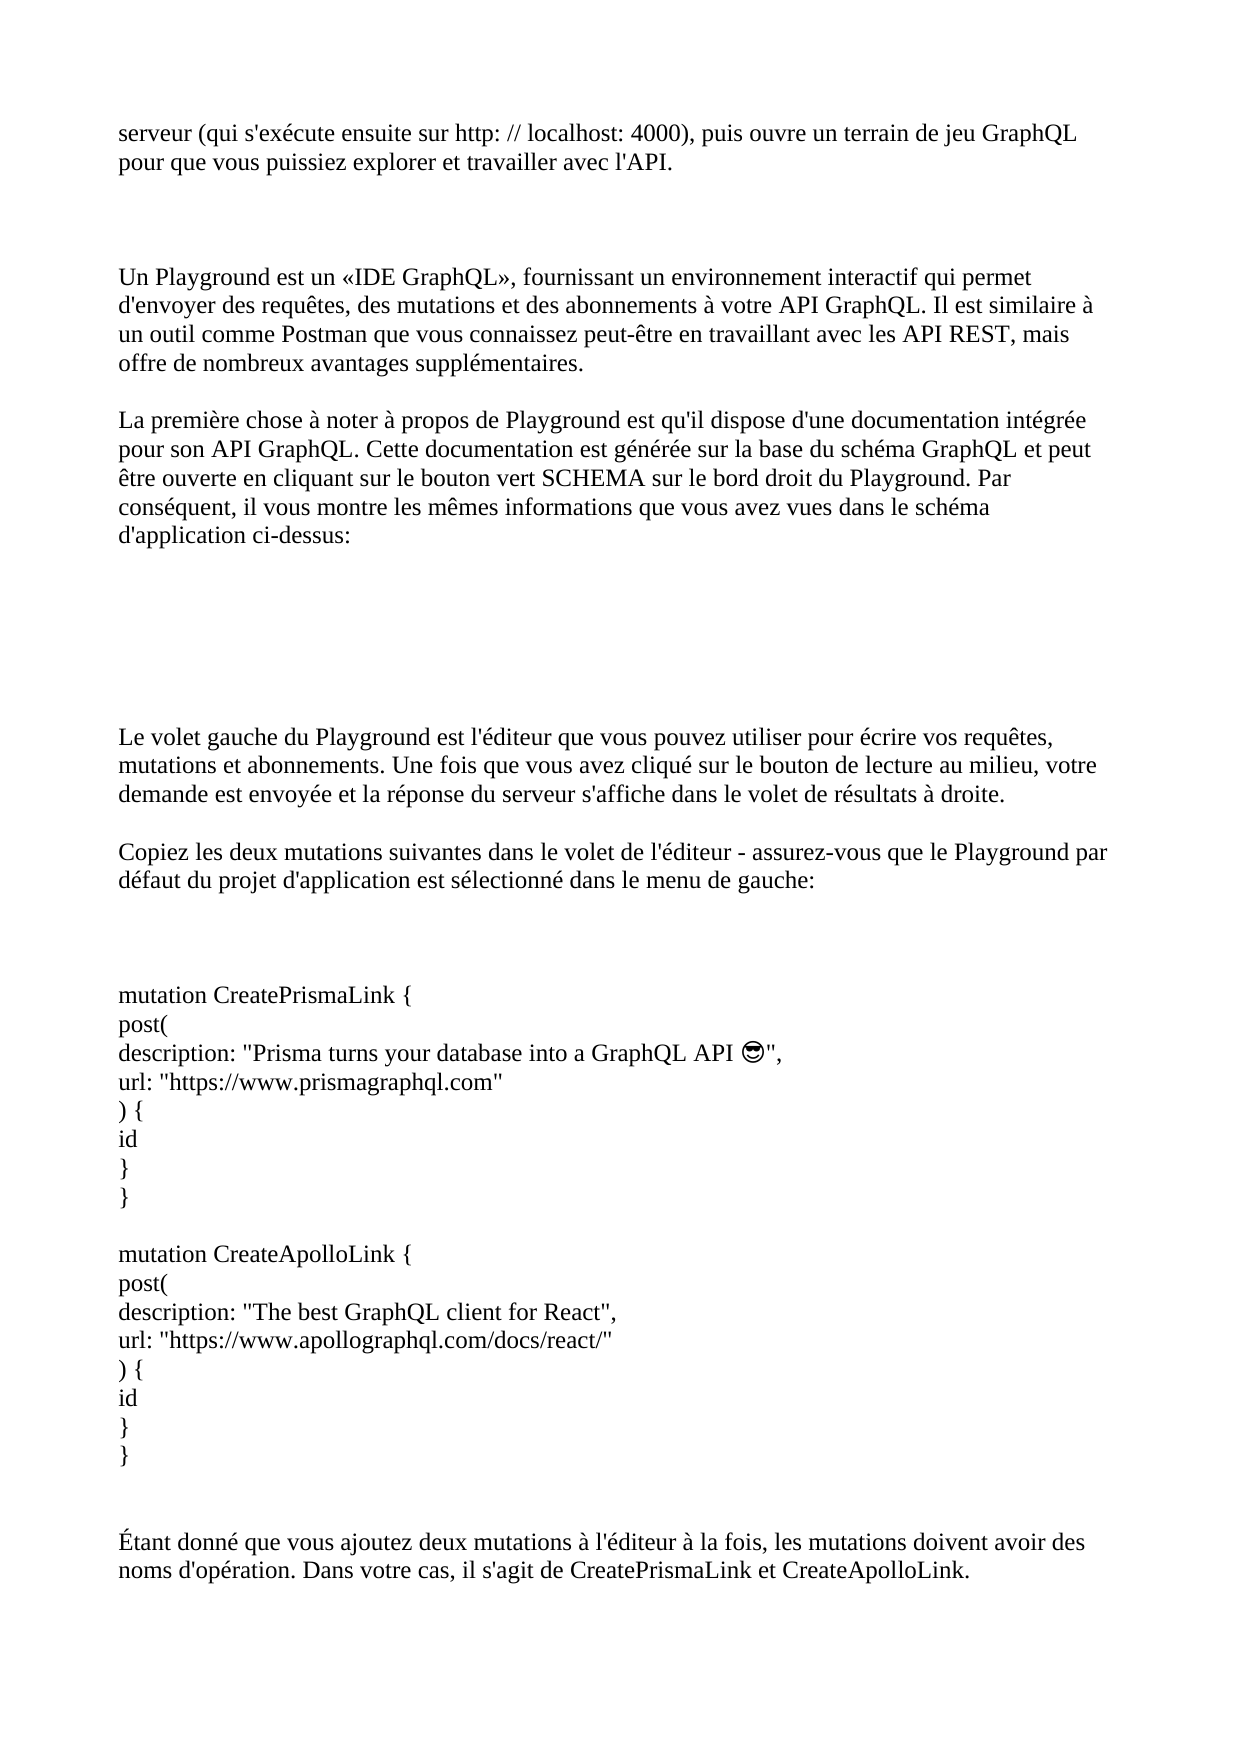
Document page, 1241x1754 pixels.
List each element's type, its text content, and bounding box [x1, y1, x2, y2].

text } [118, 1182, 1122, 1211]
text Un Playground est un «IDE GraphQL», fournissant un environnement interactif qui permet d'envoyer des requêtes, des mutations et des abonnements à votre API GraphQL. Il est similaire à un outil comme Postman que vous connaissez peut-être en travaillant avec les API REST, mais offre de nombreux avantages supplémentaires. [118, 262, 1122, 377]
text } [118, 1153, 1122, 1182]
text Copiez les deux mutations suivantes dans le volet de l'éditeur - assurez-vous que le Playground par défaut du projet d'application est sélectionné dans le menu de gauche: [118, 837, 1122, 894]
text ) { [118, 1354, 1122, 1383]
text id [118, 1124, 1122, 1153]
text La première chose à noter à propos de Playground est qu'il dispose d'une documentation intégrée pour son API GraphQL. Cette documentation est générée sur la base du schéma GraphQL et peut être ouverte en cliquant sur le bouton vert SCHEMA sur le bord droit du Playground. Par conséquent, il vous montre les mêmes informations que vous avez vues dans le schéma d'application ci-dessus: [118, 406, 1122, 549]
text url: "https://www.prismagraphql.com" [118, 1067, 1122, 1096]
text Le volet gauche du Playground est l'éditeur que vous pouvez utiliser pour écrire vos requêtes, mutations et abonnements. Une fois que vous avez cliqué sur le bouton de lecture au milieu, votre demande est envoyée et la réponse du serveur s'affiche dans le volet de résultats à droite. [118, 722, 1122, 808]
text url: "https://www.apollographql.com/docs/react/" [118, 1326, 1122, 1354]
text } [118, 1412, 1122, 1441]
text description: "The best GraphQL client for React", [118, 1297, 1122, 1326]
text Étant donné que vous ajoutez deux mutations à l'éditeur à la fois, les mutations doivent avoir des noms d'opération. Dans votre cas, il s'agit de CreatePrismaLink et CreateApolloLink. [118, 1527, 1122, 1584]
text post( [118, 1268, 1122, 1297]
text serveur (qui s'exécute ensuite sur http: // localhost: 4000), puis ouvre un terrain de jeu GraphQL pour que vous puissiez explorer et travailler avec l'API. [118, 118, 1122, 176]
text description: "Prisma turns your database into a GraphQL API 😎", [118, 1038, 1122, 1067]
text mutation CreatePrismaLink { [118, 981, 1122, 1009]
text ) { [118, 1096, 1122, 1124]
text } [118, 1441, 1122, 1469]
text post( [118, 1009, 1122, 1038]
text mutation CreateApolloLink { [118, 1239, 1122, 1268]
text id [118, 1383, 1122, 1412]
